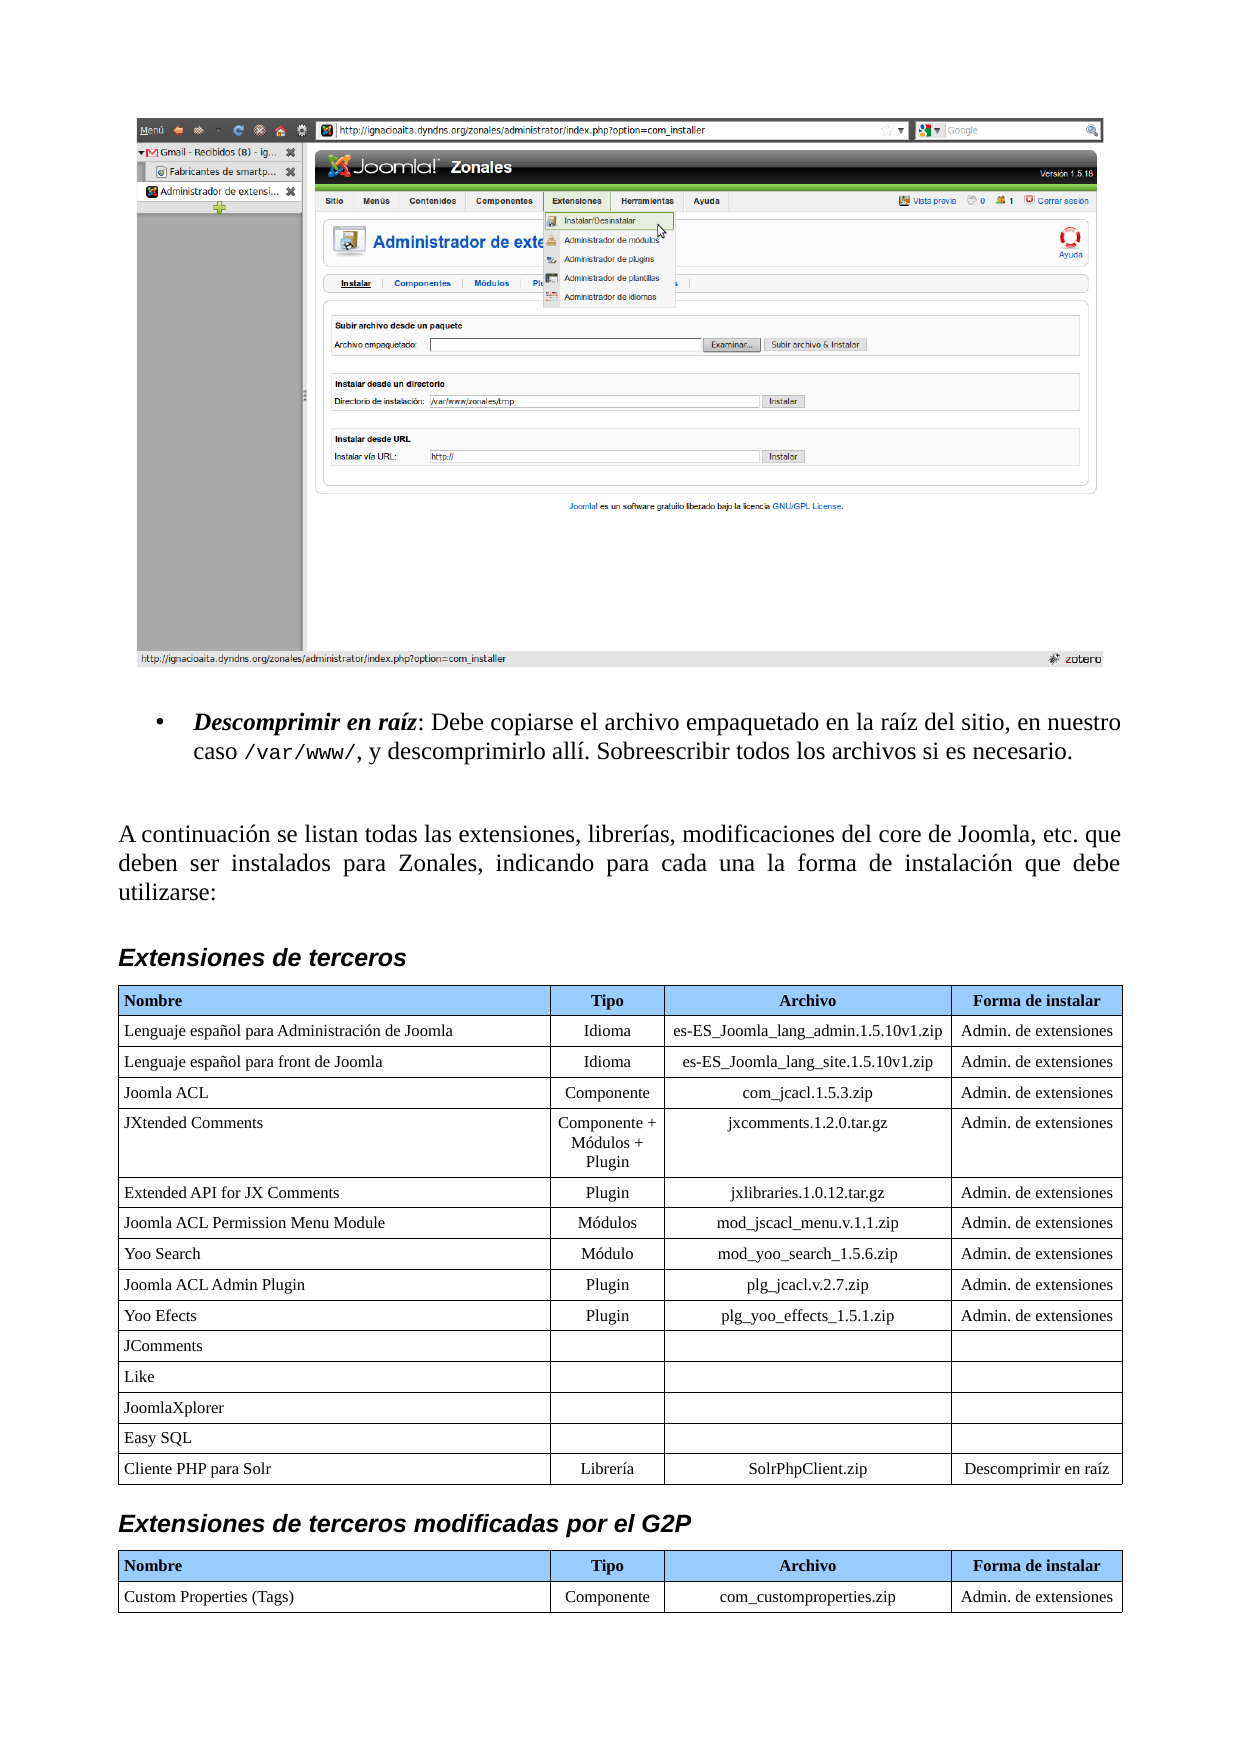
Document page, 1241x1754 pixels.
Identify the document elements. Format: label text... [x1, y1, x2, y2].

table_cell Idioma [551, 1016, 664, 1046]
table_cell Componente [551, 1582, 664, 1612]
table_cell jxcomments.1.2.0.tar.gz [665, 1109, 951, 1177]
table_cell [665, 1393, 951, 1422]
table_cell Plugin [551, 1178, 664, 1207]
table_cell Admin. de extensiones [952, 1016, 1122, 1046]
table_cell JComments [119, 1331, 550, 1361]
table_cell [952, 1393, 1122, 1422]
table_cell plg_yoo_effects_1.5.1.zip [665, 1301, 951, 1330]
table_cell Descomprimir en raíz [952, 1454, 1122, 1484]
table_cell Yoo Search [119, 1239, 550, 1269]
table_cell Componente [551, 1078, 664, 1107]
table_cell [952, 1424, 1122, 1453]
table_cell Idioma [551, 1047, 664, 1077]
table_cell SolrPhpClient.zip [665, 1454, 951, 1484]
table_cell [665, 1331, 951, 1361]
table_cell Admin. de extensiones [952, 1109, 1122, 1177]
table_cell [952, 1331, 1122, 1361]
table_header Nombre [119, 986, 550, 1015]
table_cell Like [119, 1362, 550, 1392]
table_cell Admin. de extensiones [952, 1078, 1122, 1107]
table_cell Admin. de extensiones [952, 1270, 1122, 1299]
table_cell [551, 1424, 664, 1453]
table_cell Admin. de extensiones [952, 1208, 1122, 1238]
table_header Tipo [551, 1551, 664, 1581]
table_header Forma de instalar [952, 1551, 1122, 1581]
table_header Tipo [551, 986, 664, 1015]
table_header Nombre [119, 1551, 550, 1581]
table_cell Admin. de extensiones [952, 1301, 1122, 1330]
table_cell Admin. de extensiones [952, 1047, 1122, 1077]
table_cell Plugin [551, 1270, 664, 1299]
table_cell Easy SQL [119, 1424, 550, 1453]
table_cell mod_jscacl_menu.v.1.1.zip [665, 1208, 951, 1238]
table_cell JoomlaXplorer [119, 1393, 550, 1422]
table_cell Extended API for JX Comments [119, 1178, 550, 1207]
table_cell Lenguaje español para Administración de Joomla [119, 1016, 550, 1046]
list Descomprimir en raíz: Debe copiarse el archivo empaquetado en la raíz del sitio, en nuestro caso /var/www/, y descomprimirlo allí. Sobreescribir todos los archivos si es necesario. [156, 707, 1122, 766]
table_cell Lenguaje español para front de Joomla [119, 1047, 550, 1077]
table_cell Plugin [551, 1301, 664, 1330]
table_cell Cliente PHP para Solr [119, 1454, 550, 1484]
table_header Archivo [665, 986, 951, 1015]
table_cell [551, 1362, 664, 1392]
table_cell [665, 1424, 951, 1453]
table_cell [665, 1362, 951, 1392]
table_cell es-ES_Joomla_lang_admin.1.5.10v1.zip [665, 1016, 951, 1046]
table_cell es-ES_Joomla_lang_site.1.5.10v1.zip [665, 1047, 951, 1077]
table_cell Joomla ACL [119, 1078, 550, 1107]
table_cell Módulo [551, 1239, 664, 1269]
table_cell Admin. de extensiones [952, 1239, 1122, 1269]
table_cell [952, 1362, 1122, 1392]
table_cell plg_jcacl.v.2.7.zip [665, 1270, 951, 1299]
subtitle Extensiones de terceros modificadas por el G2P [118, 1509, 1122, 1538]
table_cell Componente + Módulos + Plugin [551, 1109, 664, 1177]
table_cell com_jcacl.1.5.3.zip [665, 1078, 951, 1107]
table_cell Joomla ACL Admin Plugin [119, 1270, 550, 1299]
table_cell [551, 1331, 664, 1361]
table_cell mod_yoo_search_1.5.6.zip [665, 1239, 951, 1269]
table_cell Admin. de extensiones [952, 1582, 1122, 1612]
table_cell Yoo Efects [119, 1301, 550, 1330]
table_cell Admin. de extensiones [952, 1178, 1122, 1207]
table_header Archivo [665, 1551, 951, 1581]
table_cell Joomla ACL Permission Menu Module [119, 1208, 550, 1238]
table_cell jxlibraries.1.0.12.tar.gz [665, 1178, 951, 1207]
table_cell Módulos [551, 1208, 664, 1238]
picture [136, 118, 1104, 667]
text A continuación se listan todas las extensiones, librerías, modificaciones del core de Joomla, etc. que deben ser instalados para Zonales, indicando para cada una la forma de instalación que debe utilizarse: [118, 819, 1122, 906]
table_cell [551, 1393, 664, 1422]
table_cell Librería [551, 1454, 664, 1484]
table_cell com_customproperties.zip [665, 1582, 951, 1612]
subtitle Extensiones de terceros [118, 943, 1122, 972]
table_cell Custom Properties (Tags) [119, 1582, 550, 1612]
table_header Forma de instalar [952, 986, 1122, 1015]
table_cell JXtended Comments [119, 1109, 550, 1177]
